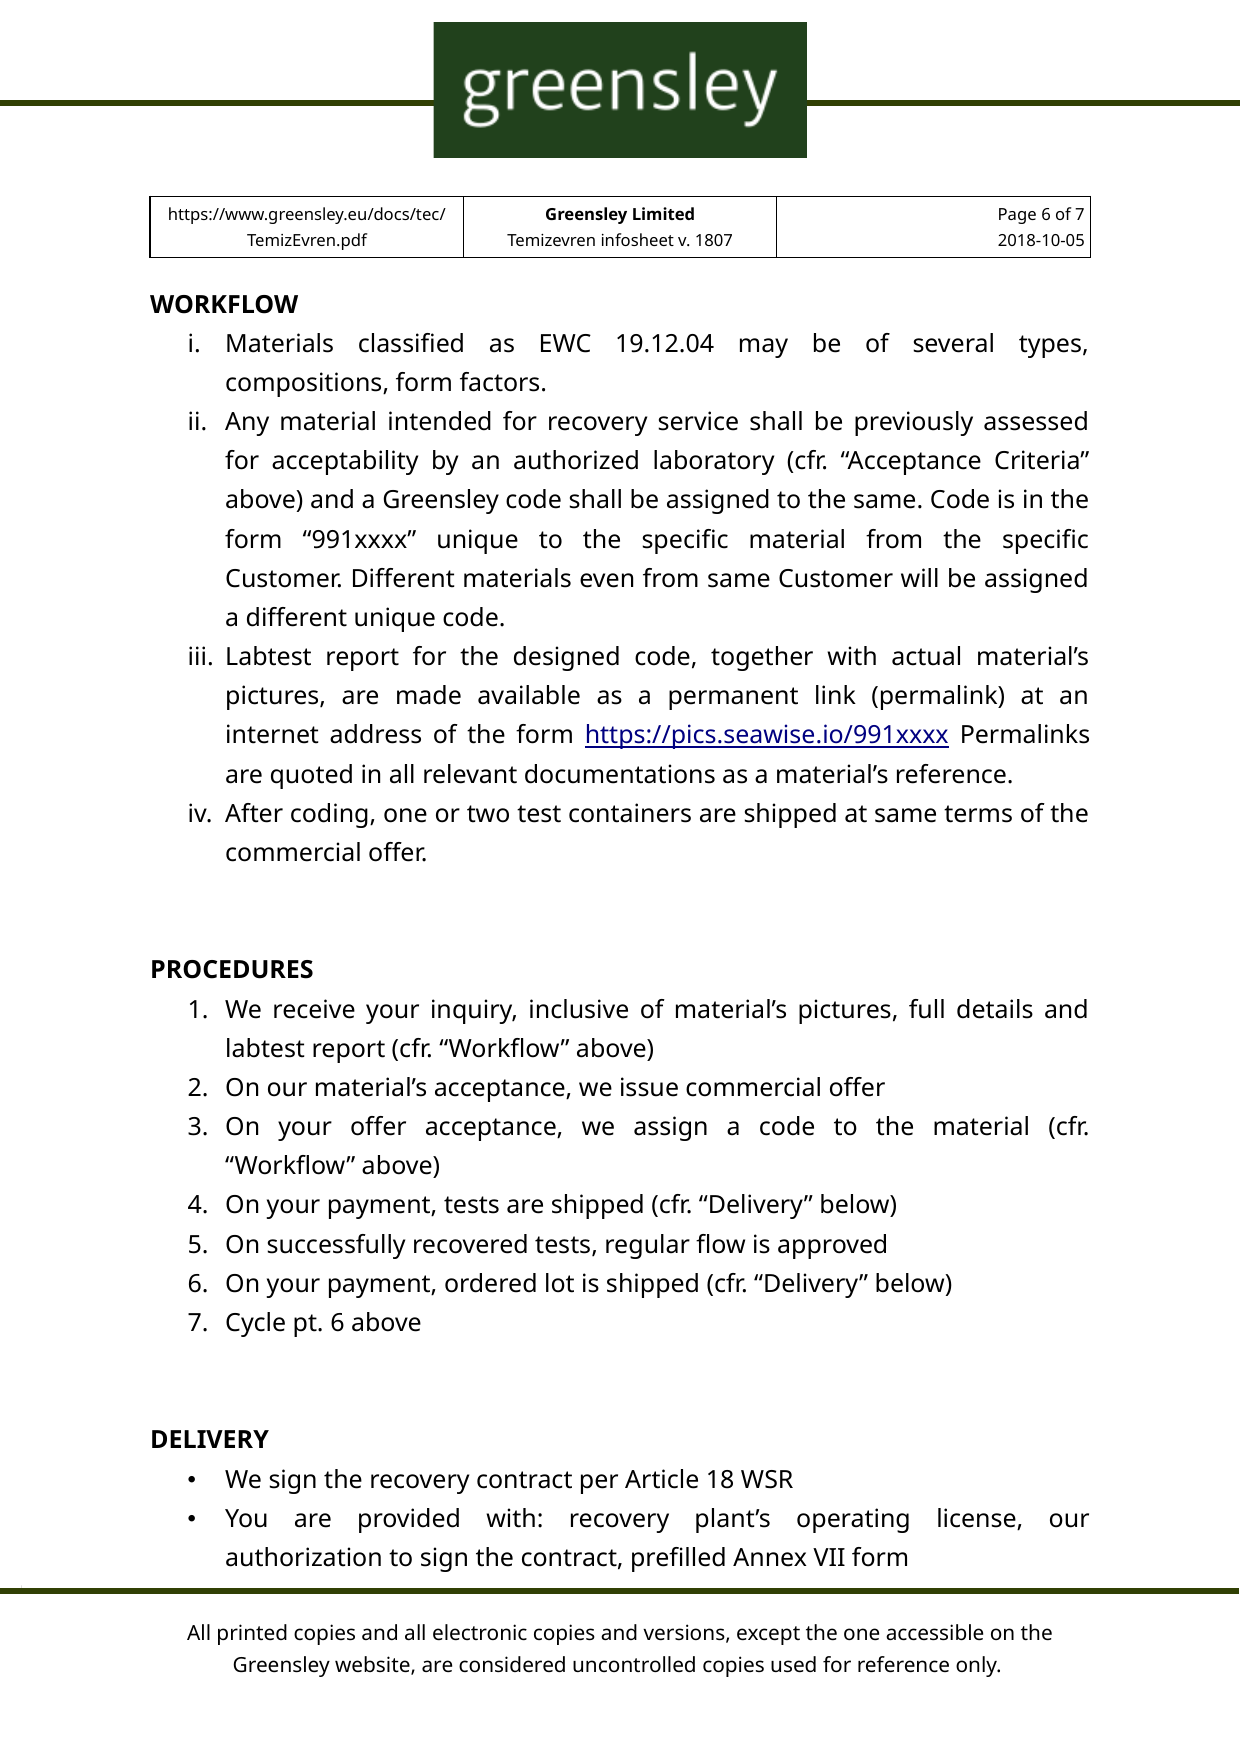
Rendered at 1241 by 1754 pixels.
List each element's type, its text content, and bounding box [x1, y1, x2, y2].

list Labtest report for the designed code, together with actual material’s pictures, are made available as a permanent link (permalink) at an internet address of the form https://pics.seawise.io/991xxxx Permalinks are quoted in all relevant documentations as a material’s reference. [187, 639, 1090, 790]
list On your offer acceptance, we assign a code to the material (cfr. “Workflow” above) [187, 1109, 1090, 1182]
list Any material intended for recovery service shall be previously assessed for acceptability by an authorized laboratory (cfr. “Acceptance Criteria” above) and a Greensley code shall be assigned to the same. Code is in the form “991xxxx” unique to the specific material from the specific Customer. Different materials even from same Customer will be assigned a different unique code. [187, 404, 1090, 634]
list On successfully recovered tests, regular flow is approved [187, 1226, 1090, 1260]
list On our material’s acceptance, we issue commercial offer [187, 1070, 1090, 1104]
text DELIVERY [150, 1422, 1090, 1456]
text WORKFLOW [150, 286, 1090, 320]
list You are provided with: recovery plant’s operating license, our authorization to sign the contract, prefilled Annex VII form [187, 1501, 1090, 1574]
list Cycle pt. 6 above [187, 1305, 1090, 1339]
list On your payment, tests are shipped (cfr. “Delivery” below) [187, 1187, 1090, 1221]
picture [433, 22, 807, 158]
list After coding, one or two test containers are shipped at same terms of the commercial offer. [187, 796, 1090, 869]
list Materials classified as EWC 19.12.04 may be of several types, compositions, form factors. [187, 326, 1090, 399]
list On your payment, ordered lot is shipped (cfr. “Delivery” below) [187, 1266, 1090, 1299]
list We sign the recovery contract per Article 18 WSR [187, 1461, 1090, 1495]
text PROCEDURES [150, 952, 1090, 986]
list We receive your inquiry, inclusive of material’s pictures, full details and labtest report (cfr. “Workflow” above) [187, 991, 1090, 1064]
